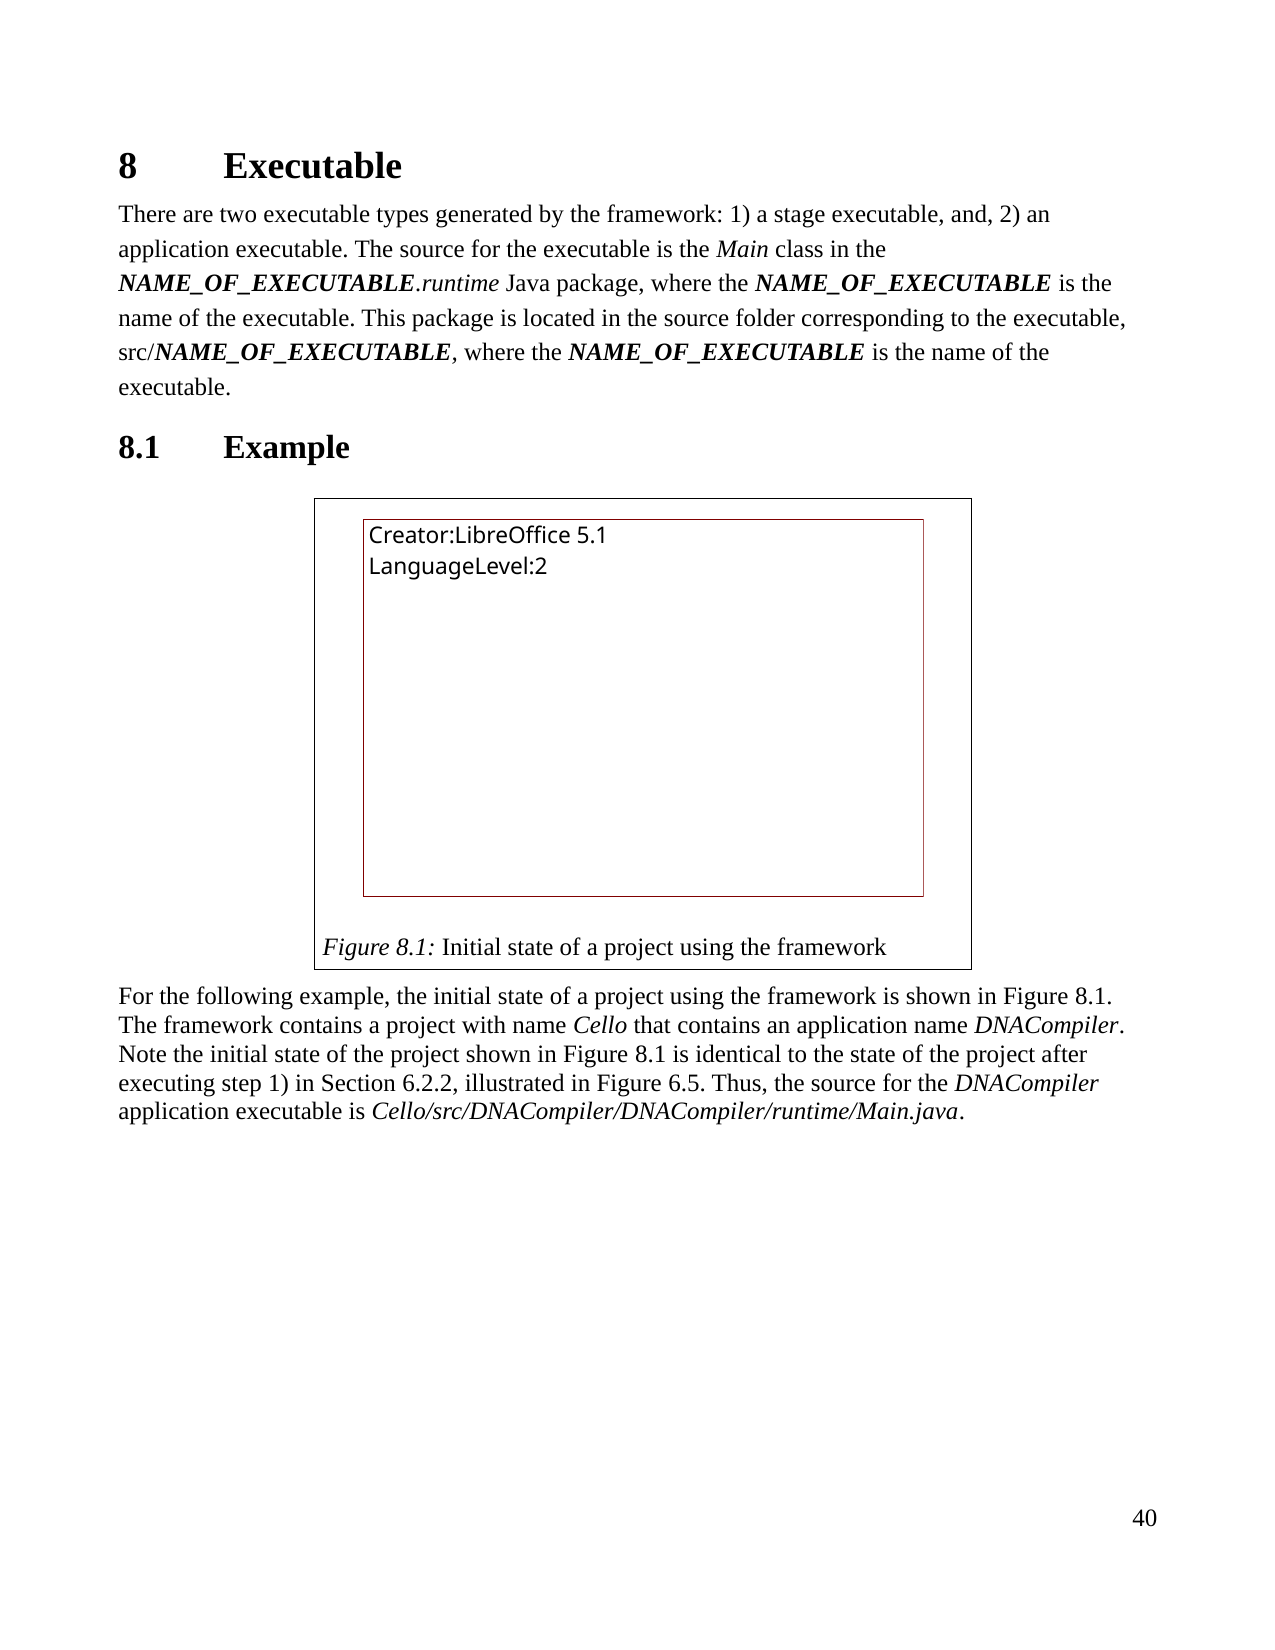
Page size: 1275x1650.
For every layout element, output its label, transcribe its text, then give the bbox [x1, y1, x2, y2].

text Figure 8.1: Initial state of a project using the framework [322, 932, 963, 961]
text For the following example, the initial state of a project using the framework is shown in Figure 8.1. The framework contains a project with name Cello that contains an application name DNACompiler. Note the initial state of the project shown in Figure 8.1 is identical to the state of the project after executing step 1) in Section 6.2.2, illustrated in Figure 6.5. Thus, the source for the DNACompiler application executable is Cello/src/DNACompiler/DNACompiler/runtime/Main.java. [118, 478, 1157, 1125]
text There are two executable types generated by the framework: 1) a stage executable, and, 2) an application executable. The source for the executable is the Main class in the NAME_OF_EXECUTABLE.runtime Java package, where the NAME_OF_EXECUTABLE is the name of the executable. This package is located in the source folder corresponding to the executable, src/NAME_OF_EXECUTABLE, where the NAME_OF_EXECUTABLE is the name of the executable. [118, 199, 1157, 400]
subtitle Example [118, 427, 1157, 466]
subtitle Executable [118, 143, 1157, 187]
